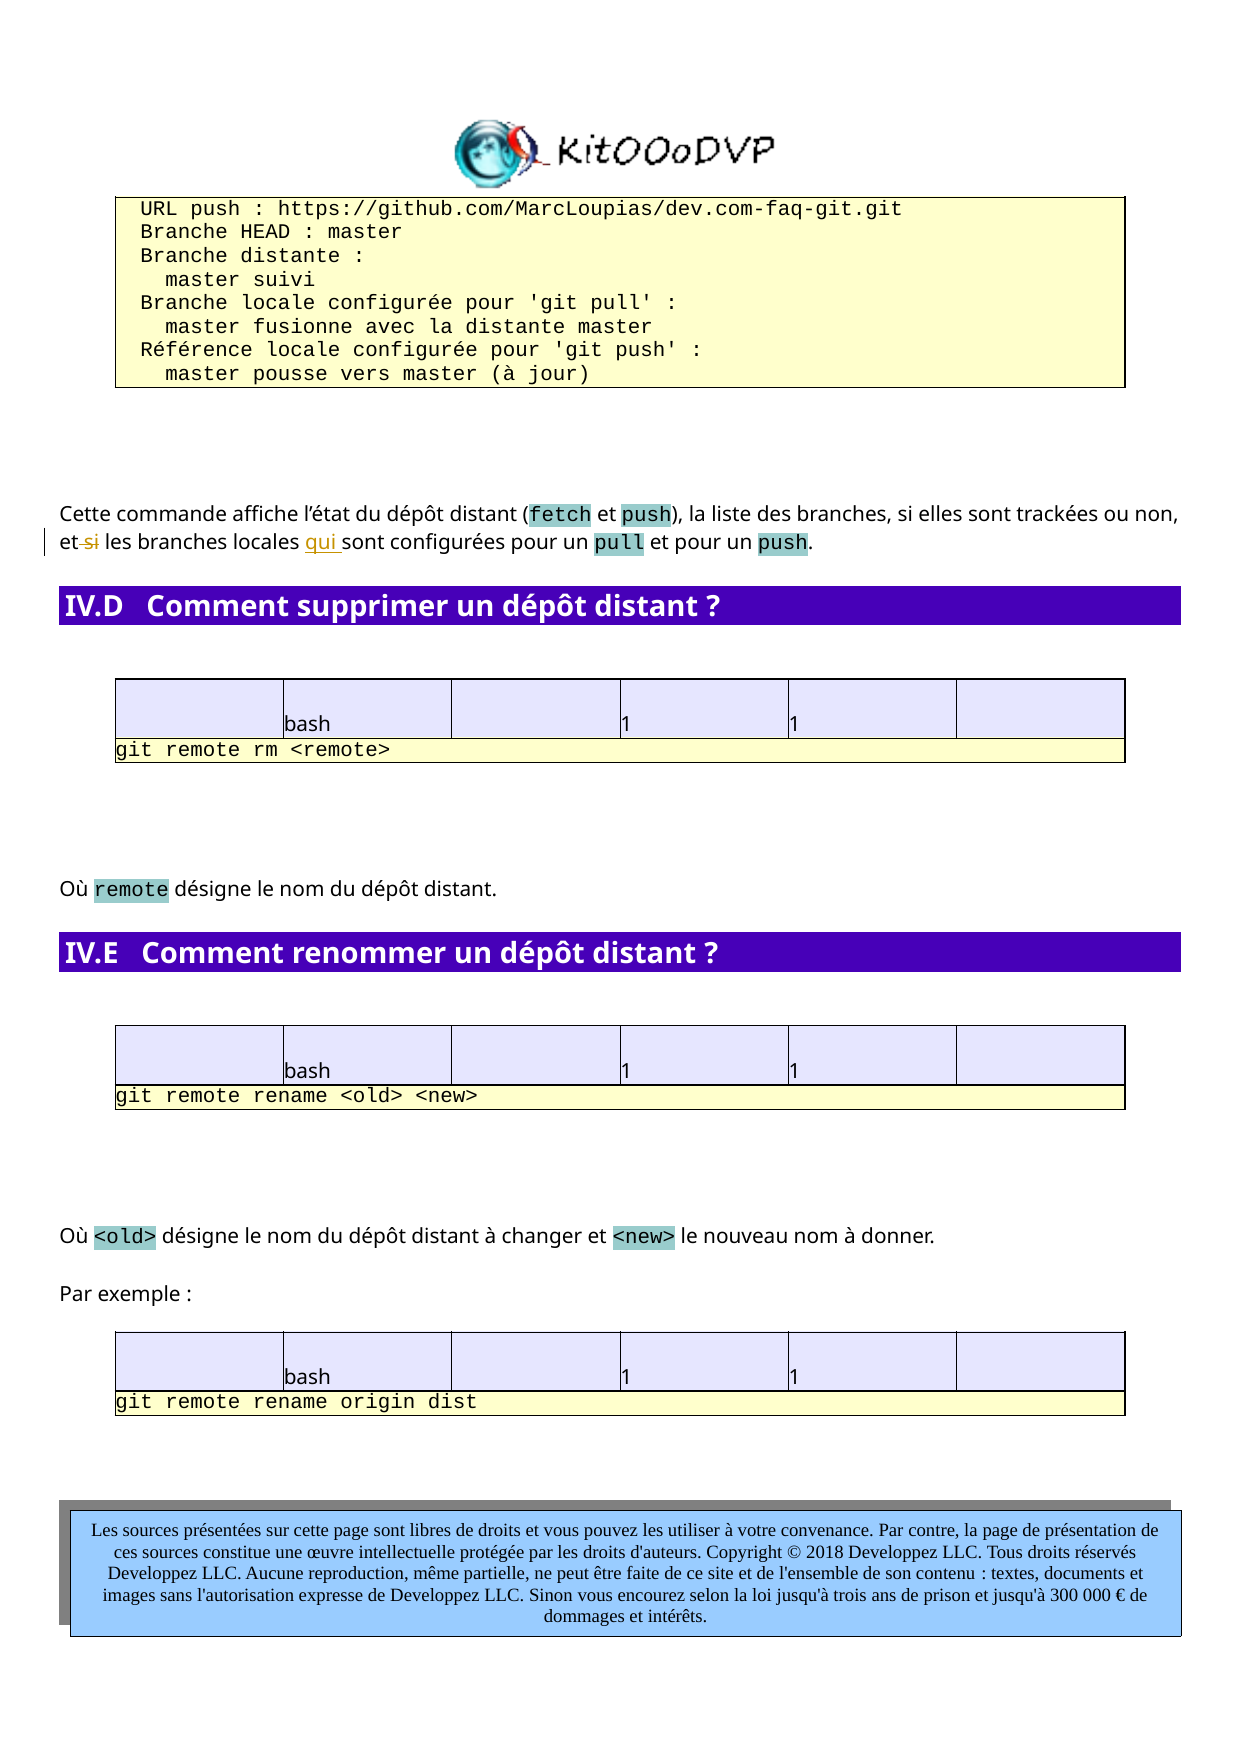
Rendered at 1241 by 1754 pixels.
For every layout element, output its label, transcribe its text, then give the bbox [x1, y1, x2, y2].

table_header [452, 680, 620, 737]
table_header [116, 1026, 283, 1084]
picture [453, 118, 781, 191]
text Par exemple : [59, 1279, 1181, 1308]
table_header 1 [789, 1333, 956, 1390]
table_header 1 [621, 1026, 788, 1084]
text Cette commande affiche l’état du dépôt distant (fetch et push), la liste des branches, si elles sont trackées ou non, et les branches locales qui sont configurées pour un pull et pour un push. [59, 499, 1181, 556]
table_header 1 [621, 680, 788, 737]
table_header bash [284, 1333, 451, 1390]
text Où <old> désigne le nom du dépôt distant à changer et <new> le nouveau nom à donner. [59, 1221, 1181, 1250]
table_header [957, 1026, 1124, 1084]
table_header bash [284, 680, 451, 737]
table_header [957, 1333, 1124, 1390]
table_header 1 [789, 680, 956, 737]
table_header [452, 1333, 620, 1390]
text Où remote désigne le nom du dépôt distant. [59, 874, 1181, 903]
table_header bash [284, 1026, 451, 1084]
subtitle Comment renommer un dépôt distant ? [59, 932, 1181, 972]
subtitle Comment supprimer un dépôt distant ? [59, 586, 1181, 625]
table_header [116, 680, 283, 737]
table_header 1 [621, 1333, 788, 1390]
table_header [452, 1026, 620, 1084]
table_header [957, 680, 1124, 737]
table_header 1 [789, 1026, 956, 1084]
table_header [116, 1333, 283, 1390]
